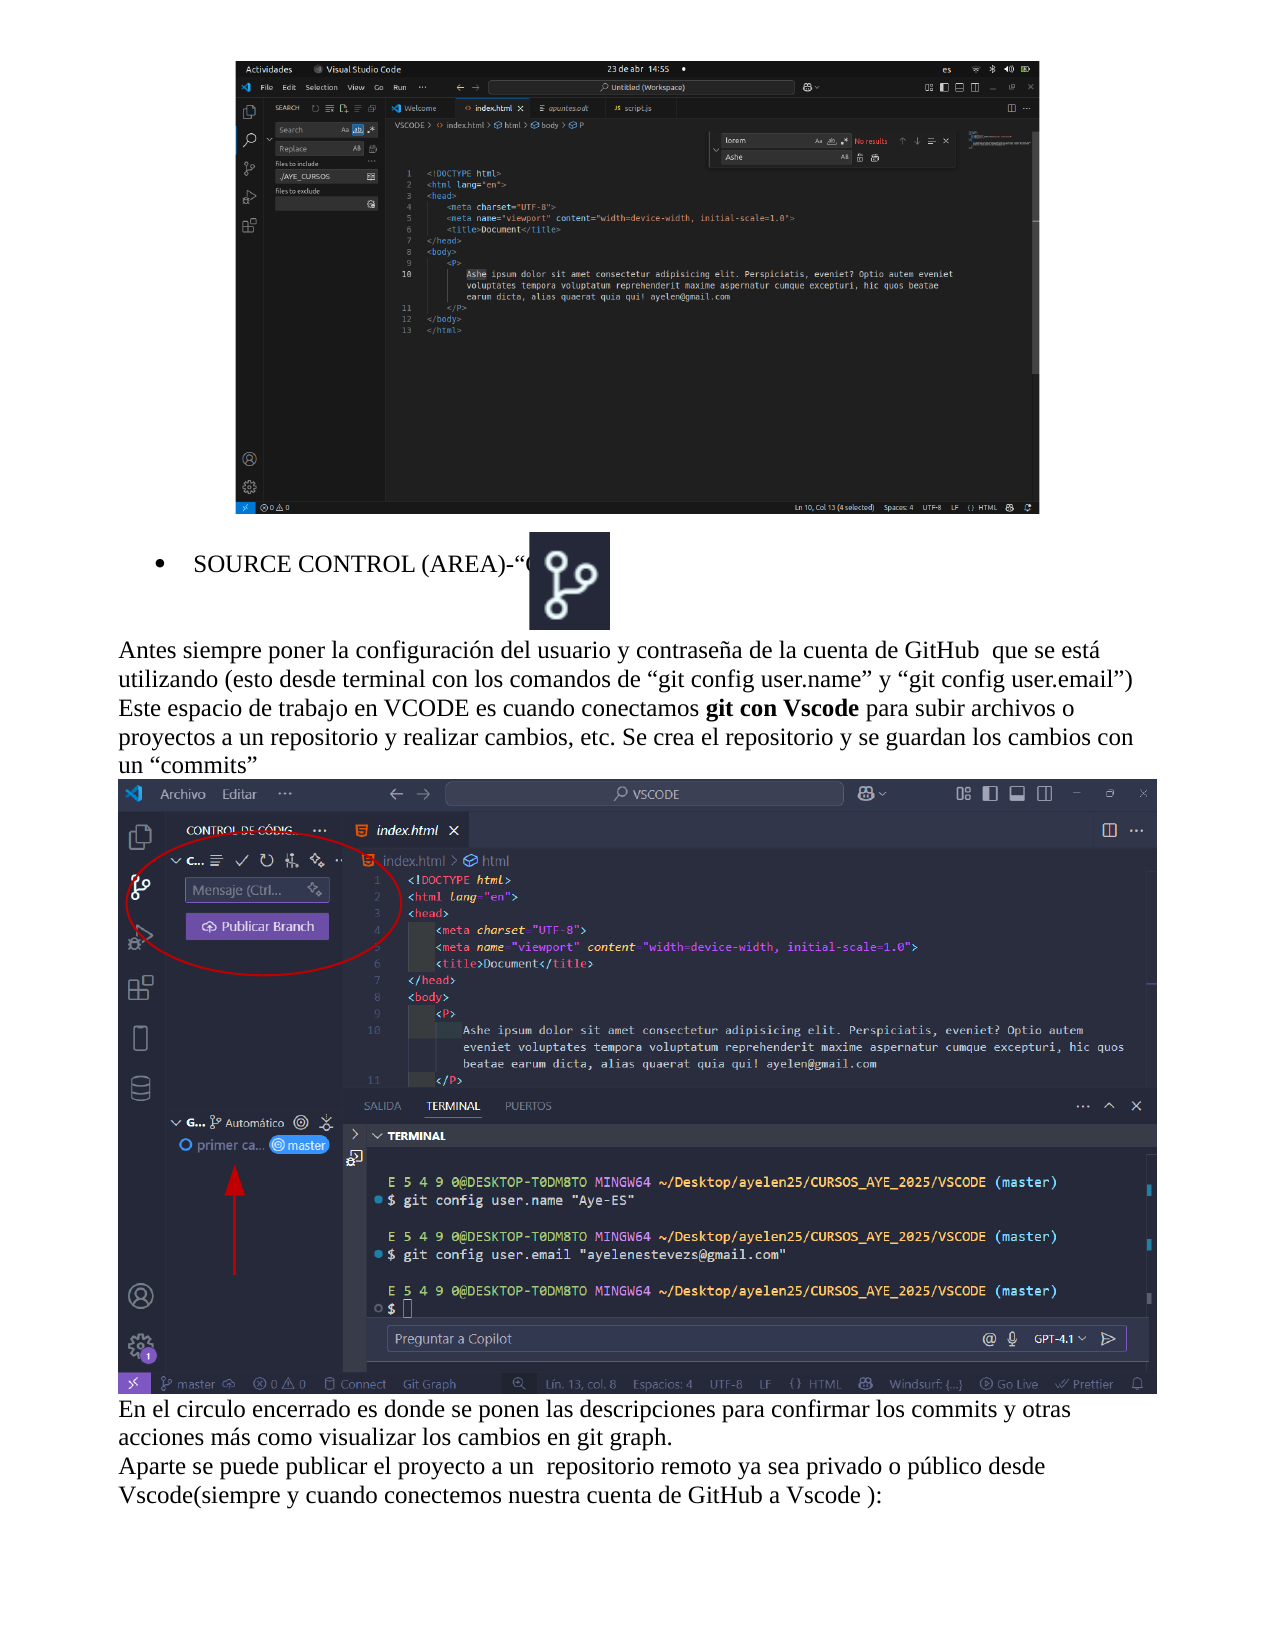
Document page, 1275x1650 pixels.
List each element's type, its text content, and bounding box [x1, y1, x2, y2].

text En el circulo encerrado es donde se ponen las descripciones para confirmar los commits y otras acciones más como visualizar los cambios en git graph. [118, 1394, 1157, 1451]
text Antes siempre poner la configuración del usuario y contraseña de la cuenta de GitHub que se está utilizando (esto desde terminal con los comandos de “git config user.name” y “git config user.email”) [118, 636, 1157, 693]
text Este espacio de trabajo en VCODE es cuando conectamos git con Vscode para subir archivos o proyectos a un repositorio y realizar cambios, etc. Se crea el repositorio y se guardan los cambios con un “commits” [118, 693, 1157, 779]
list SOURCE CONTROL (AREA)-“GIT” [156, 549, 529, 578]
text Aparte se puede publicar el proyecto a un repositorio remoto ya sea privado o público desde Vscode(siempre y cuando conectemos nuestra cuenta de GitHub a Vscode ): [118, 1451, 1157, 1509]
list SOURCE CONTROL (AREA)-“GIT” [610, 549, 1157, 578]
